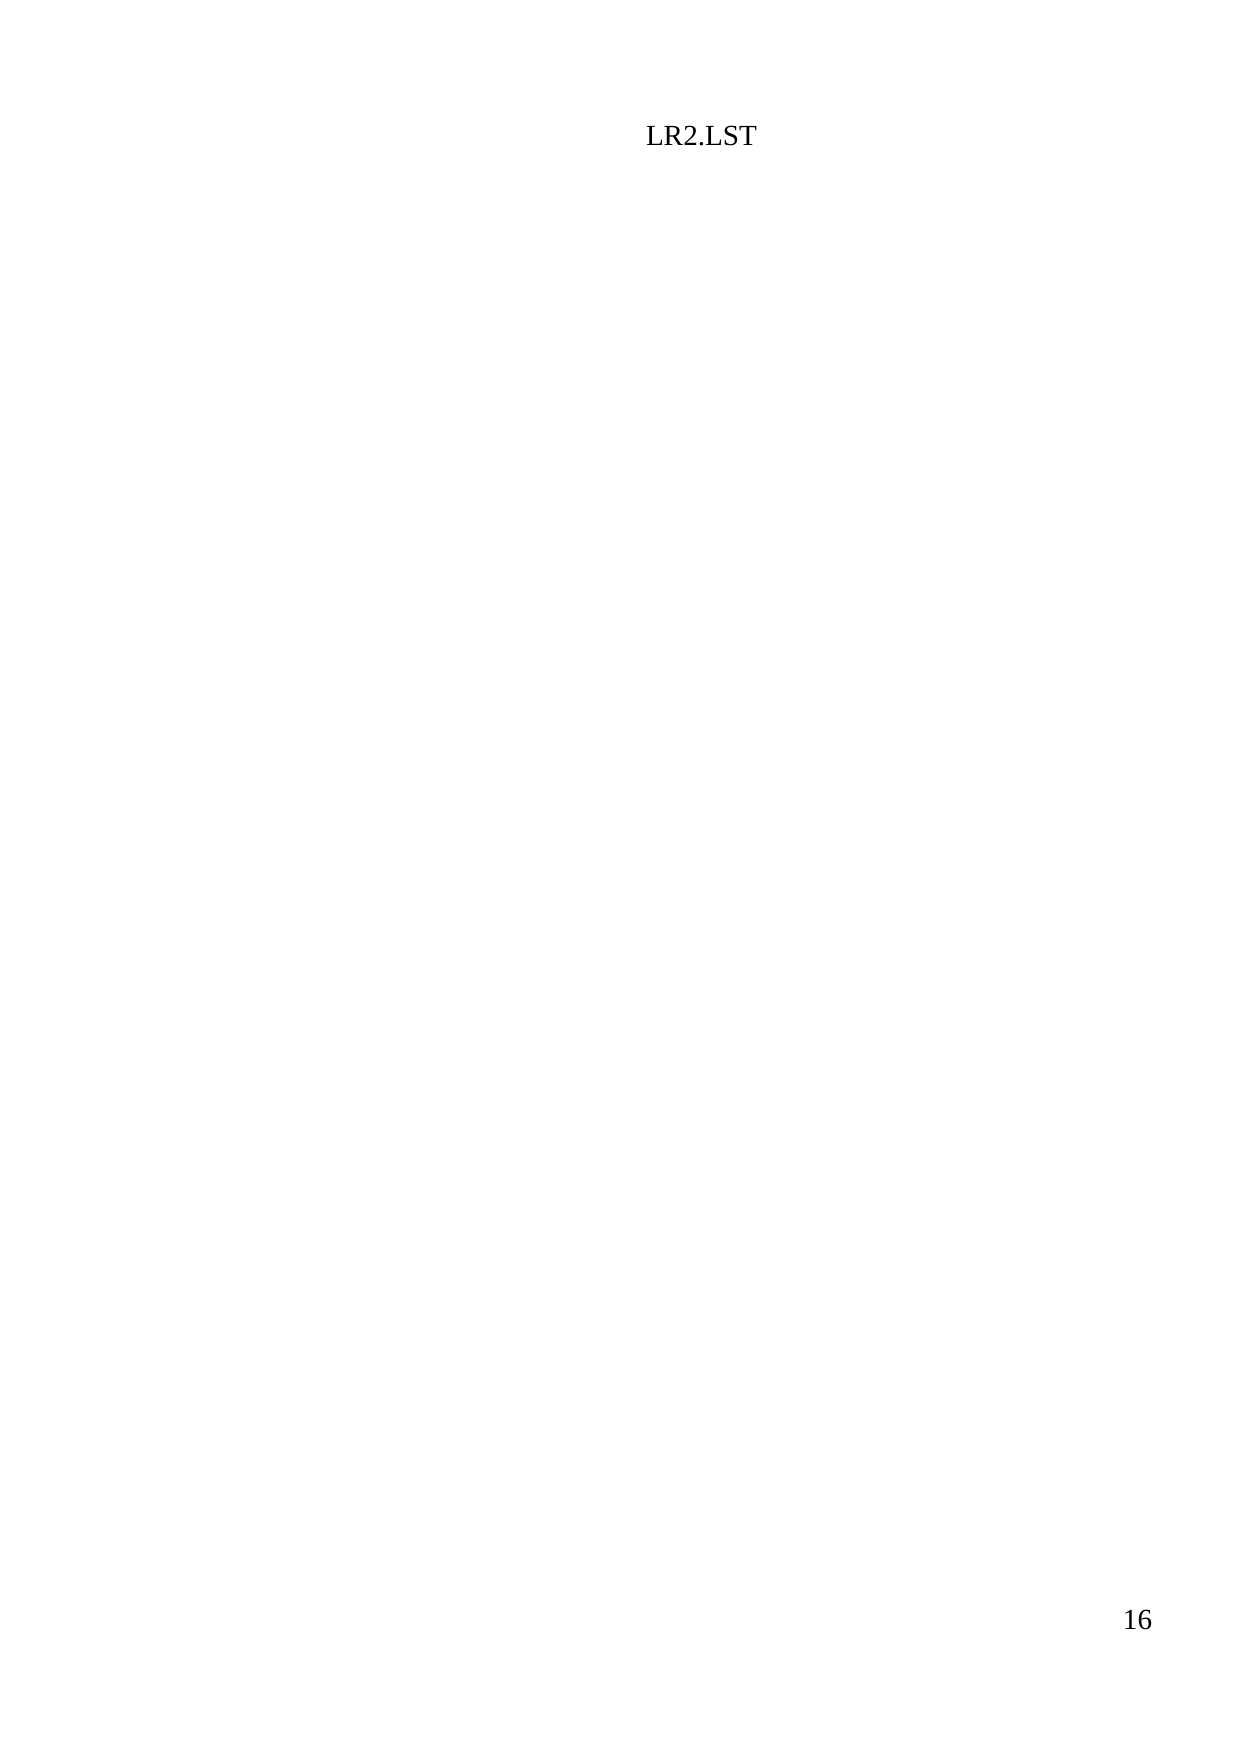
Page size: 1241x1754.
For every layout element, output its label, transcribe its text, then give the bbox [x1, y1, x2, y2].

text LR2.LST [177, 118, 1152, 152]
